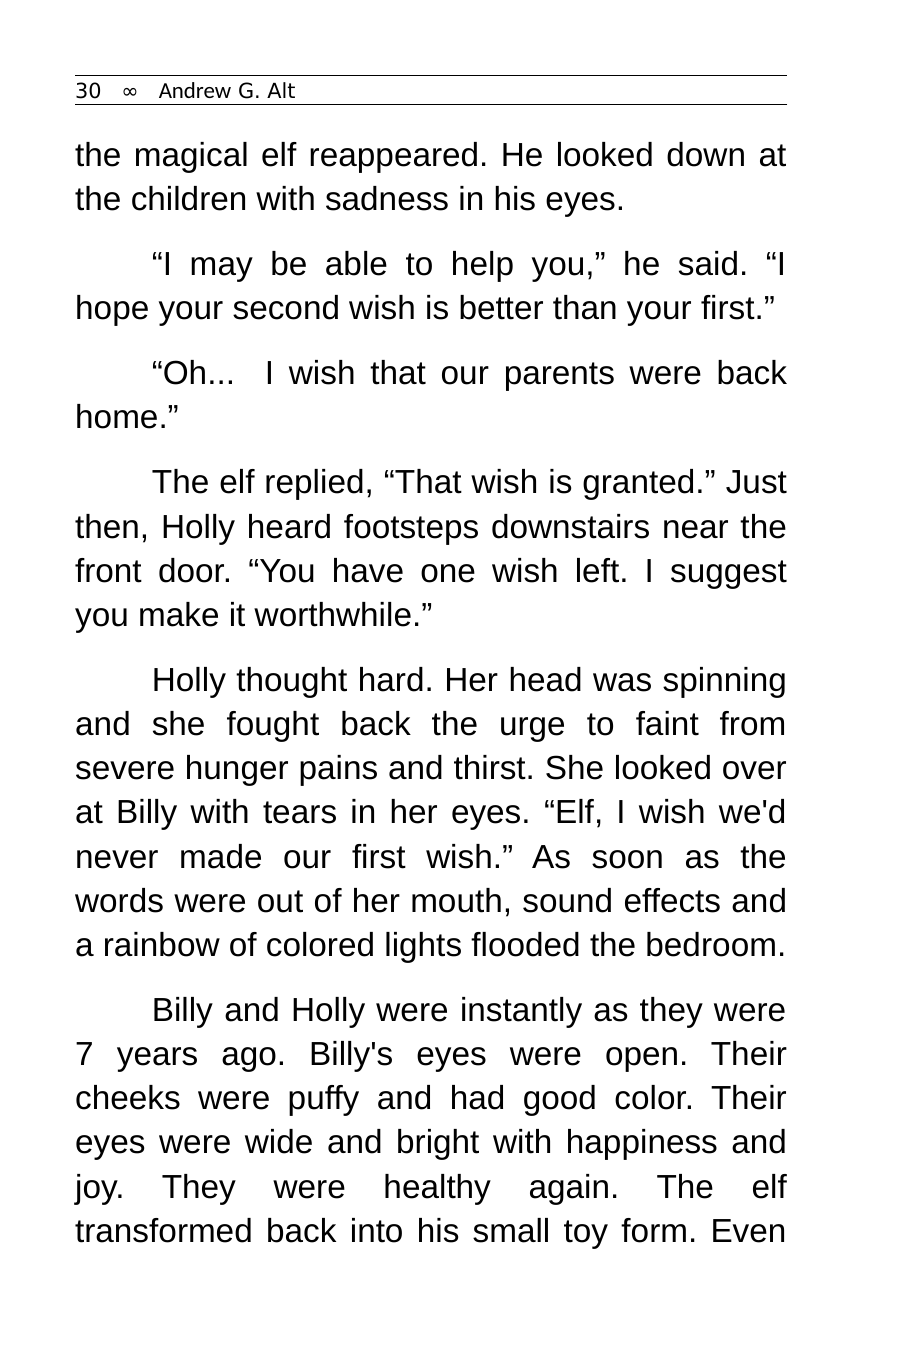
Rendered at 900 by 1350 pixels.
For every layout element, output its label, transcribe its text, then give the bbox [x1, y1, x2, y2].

text the magical elf reappeared. He looked down at the children with sadness in his eyes. [75, 135, 787, 218]
text “I may be able to help you,” he said. “I hope your second wish is better than your first.” [75, 244, 787, 327]
text “Oh... I wish that our parents were back home.” [75, 353, 787, 436]
text Billy and Holly were instantly as they were 7 years ago. Billy's eyes were open. Their cheeks were puffy and had good color. Their eyes were wide and bright with happiness and joy. They were healthy again. The elf transformed back into his small toy form. Even [75, 990, 787, 1249]
text The elf replied, “That wish is granted.” Just then, Holly heard footsteps downstairs near the front door. “You have one wish left. I suggest you make it worthwhile.” [75, 462, 787, 633]
text Holly thought hard. Her head was spinning and she fought back the urge to faint from severe hunger pains and thirst. She looked over at Billy with tears in her eyes. “Elf, I wish we'd never made our first wish.” As soon as the words were out of her mouth, sound effects and a rainbow of colored lights flooded the bedroom. [75, 660, 787, 963]
